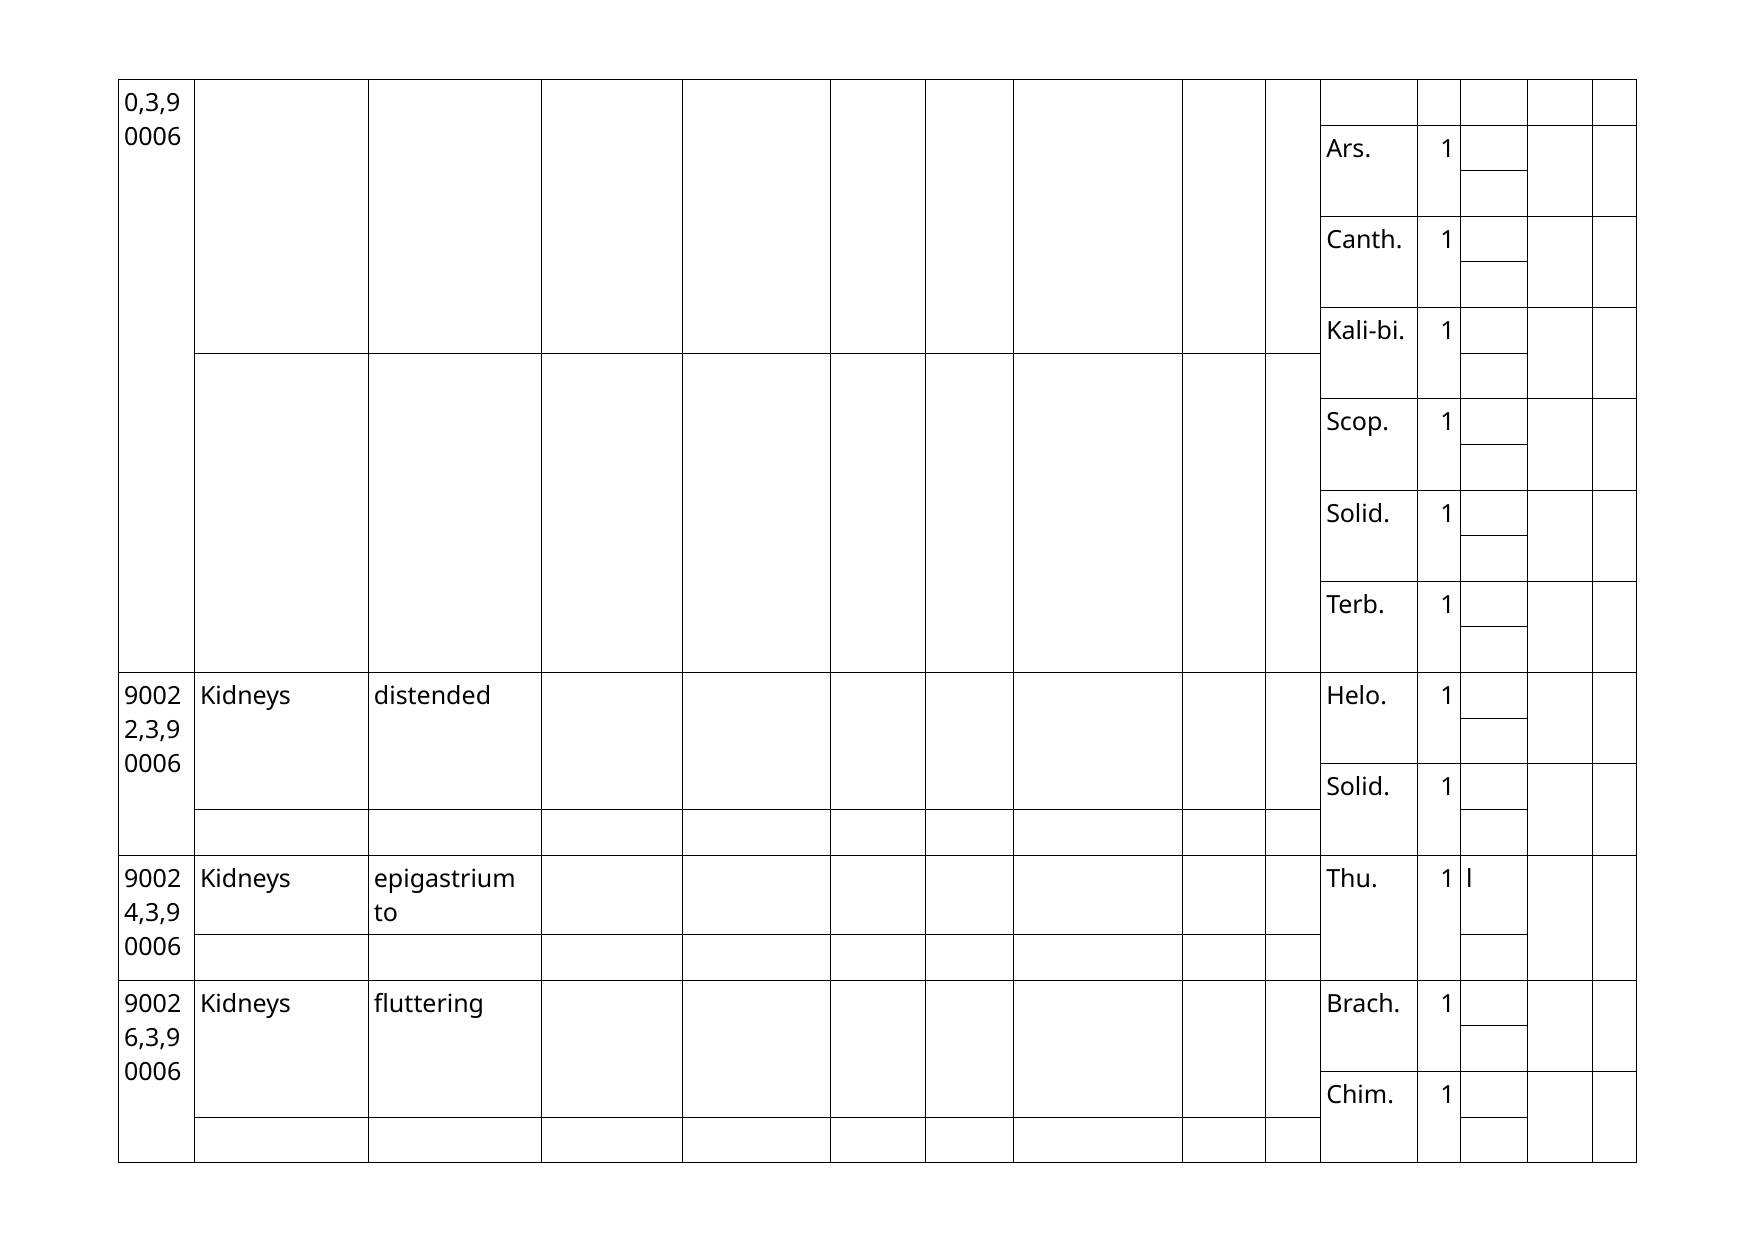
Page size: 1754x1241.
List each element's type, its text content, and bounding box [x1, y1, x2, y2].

table_cell [1461, 217, 1527, 261]
table_cell [1266, 935, 1320, 980]
table_cell Scop. [1321, 399, 1417, 489]
table_cell [542, 810, 682, 854]
table_cell [369, 1118, 541, 1162]
table_cell [1461, 582, 1527, 626]
table_cell Chim. [1321, 1072, 1417, 1162]
table_cell Terb. [1321, 582, 1417, 672]
table_cell [542, 80, 682, 353]
table_cell [1461, 673, 1527, 718]
table_cell [1593, 308, 1636, 398]
table_cell [683, 1118, 830, 1162]
table_cell [1528, 217, 1592, 307]
table_cell [1183, 673, 1265, 809]
table_cell [1593, 217, 1636, 307]
table_cell [831, 673, 925, 809]
table_cell [1183, 1118, 1265, 1162]
table_cell [831, 354, 925, 672]
table_cell [1014, 856, 1182, 934]
table_cell [1461, 810, 1527, 854]
table_cell [1014, 673, 1182, 809]
table_cell 1 [1418, 308, 1460, 398]
table_cell [1183, 981, 1265, 1117]
table_cell [926, 856, 1013, 934]
table_cell Solid. [1321, 764, 1417, 854]
table_cell [195, 810, 368, 854]
table_cell [1183, 856, 1265, 934]
table_cell [1593, 981, 1636, 1071]
table_cell [1183, 354, 1265, 672]
table_cell [831, 1118, 925, 1162]
table_cell [1014, 354, 1182, 672]
table_cell [1461, 764, 1527, 809]
table_cell [195, 1118, 368, 1162]
table_cell Kidneys [195, 673, 368, 809]
table_cell [1528, 673, 1592, 763]
table_cell Kidneys [195, 856, 368, 934]
table_cell [683, 981, 830, 1117]
table_cell [1266, 80, 1320, 353]
table_cell [1528, 981, 1592, 1071]
table_cell [1183, 935, 1265, 980]
table_cell [1528, 491, 1592, 581]
table_cell [1461, 491, 1527, 535]
table_cell 1 [1418, 673, 1460, 763]
table_cell [542, 673, 682, 809]
table_cell [369, 80, 541, 353]
table_cell [1014, 1118, 1182, 1162]
table_cell [1461, 935, 1527, 980]
table_cell [1528, 399, 1592, 489]
table_cell [1528, 856, 1592, 980]
table_cell [1461, 126, 1527, 170]
table_cell [831, 935, 925, 980]
table_cell [831, 856, 925, 934]
table_cell [926, 981, 1013, 1117]
table_cell [195, 935, 368, 980]
table_cell [1418, 80, 1460, 124]
table_cell [1266, 673, 1320, 809]
table_cell [1593, 582, 1636, 672]
table_cell [1266, 810, 1320, 854]
table_cell [831, 981, 925, 1117]
table_cell [542, 354, 682, 672]
table_cell epigastrium to [369, 856, 541, 934]
table_cell 1 [1418, 399, 1460, 489]
table_cell [683, 856, 830, 934]
table_cell Kali-bi. [1321, 308, 1417, 398]
table_cell [1014, 810, 1182, 854]
table_cell [926, 1118, 1013, 1162]
table_cell [542, 935, 682, 980]
table_cell 1 [1418, 582, 1460, 672]
table_cell [1528, 1072, 1592, 1162]
table_cell Ars. [1321, 126, 1417, 216]
table_cell Solid. [1321, 491, 1417, 581]
table_cell [683, 80, 830, 353]
table_cell [369, 935, 541, 980]
table_cell [1528, 764, 1592, 854]
table_cell [926, 810, 1013, 854]
table_cell [1461, 262, 1527, 307]
table_cell [1528, 126, 1592, 216]
table_cell [1183, 810, 1265, 854]
table_cell [1528, 80, 1592, 124]
table_cell 1 [1418, 981, 1460, 1071]
table_cell l [1461, 856, 1527, 934]
table_cell 1 [1418, 491, 1460, 581]
table_cell [683, 810, 830, 854]
table_cell [683, 673, 830, 809]
table_cell [195, 354, 368, 672]
table_cell [1461, 171, 1527, 216]
table_cell [1461, 80, 1527, 124]
table_cell Canth. [1321, 217, 1417, 307]
table_cell [1461, 1072, 1527, 1117]
table_cell 1 [1418, 856, 1460, 980]
table_cell [1461, 981, 1527, 1025]
table_cell [1461, 399, 1527, 444]
table_cell [1593, 491, 1636, 581]
table_cell [369, 810, 541, 854]
table_cell [1461, 1026, 1527, 1071]
table_cell [1266, 856, 1320, 934]
table_cell [1593, 126, 1636, 216]
table_cell Helo. [1321, 673, 1417, 763]
table_cell 1 [1418, 764, 1460, 854]
table_cell [195, 80, 368, 353]
table_cell Brach. [1321, 981, 1417, 1071]
table_cell [1461, 308, 1527, 353]
table_cell [926, 80, 1013, 353]
table_cell 90022,3,90006 [119, 673, 194, 854]
table_cell [1461, 719, 1527, 763]
table_cell [1593, 856, 1636, 980]
table_cell [1266, 981, 1320, 1117]
table_cell 0,3,90006 [119, 80, 194, 672]
table_cell 90024,3,90006 [119, 856, 194, 980]
table_cell [831, 80, 925, 353]
table_cell [1461, 1118, 1527, 1162]
table_cell 1 [1418, 217, 1460, 307]
table_cell [1183, 80, 1265, 353]
table_cell [1461, 627, 1527, 672]
table_cell [683, 354, 830, 672]
table_cell [1014, 935, 1182, 980]
table_cell [1593, 1072, 1636, 1162]
table_cell [369, 354, 541, 672]
table_cell Kidneys [195, 981, 368, 1117]
table_cell [926, 935, 1013, 980]
table_cell 1 [1418, 126, 1460, 216]
table_cell [1266, 354, 1320, 672]
table_cell [1528, 582, 1592, 672]
table_cell 90026,3,90006 [119, 981, 194, 1162]
table_cell [1593, 764, 1636, 854]
table_cell [542, 856, 682, 934]
table_cell [1014, 80, 1182, 353]
table_cell fluttering [369, 981, 541, 1117]
table_cell [1593, 399, 1636, 489]
table_cell [1528, 308, 1592, 398]
table_cell [1593, 673, 1636, 763]
table_cell Thu. [1321, 856, 1417, 980]
table_cell [926, 673, 1013, 809]
table_cell [1321, 80, 1417, 124]
table_cell 1 [1418, 1072, 1460, 1162]
table_cell [1461, 445, 1527, 489]
table_cell [1461, 354, 1527, 398]
table_cell [831, 810, 925, 854]
table_cell [1593, 80, 1636, 124]
table_cell [542, 1118, 682, 1162]
table_cell [1266, 1118, 1320, 1162]
table_cell [542, 981, 682, 1117]
table_cell [1014, 981, 1182, 1117]
table_cell distended [369, 673, 541, 809]
table_cell [1461, 536, 1527, 581]
table_cell [926, 354, 1013, 672]
table_cell [683, 935, 830, 980]
